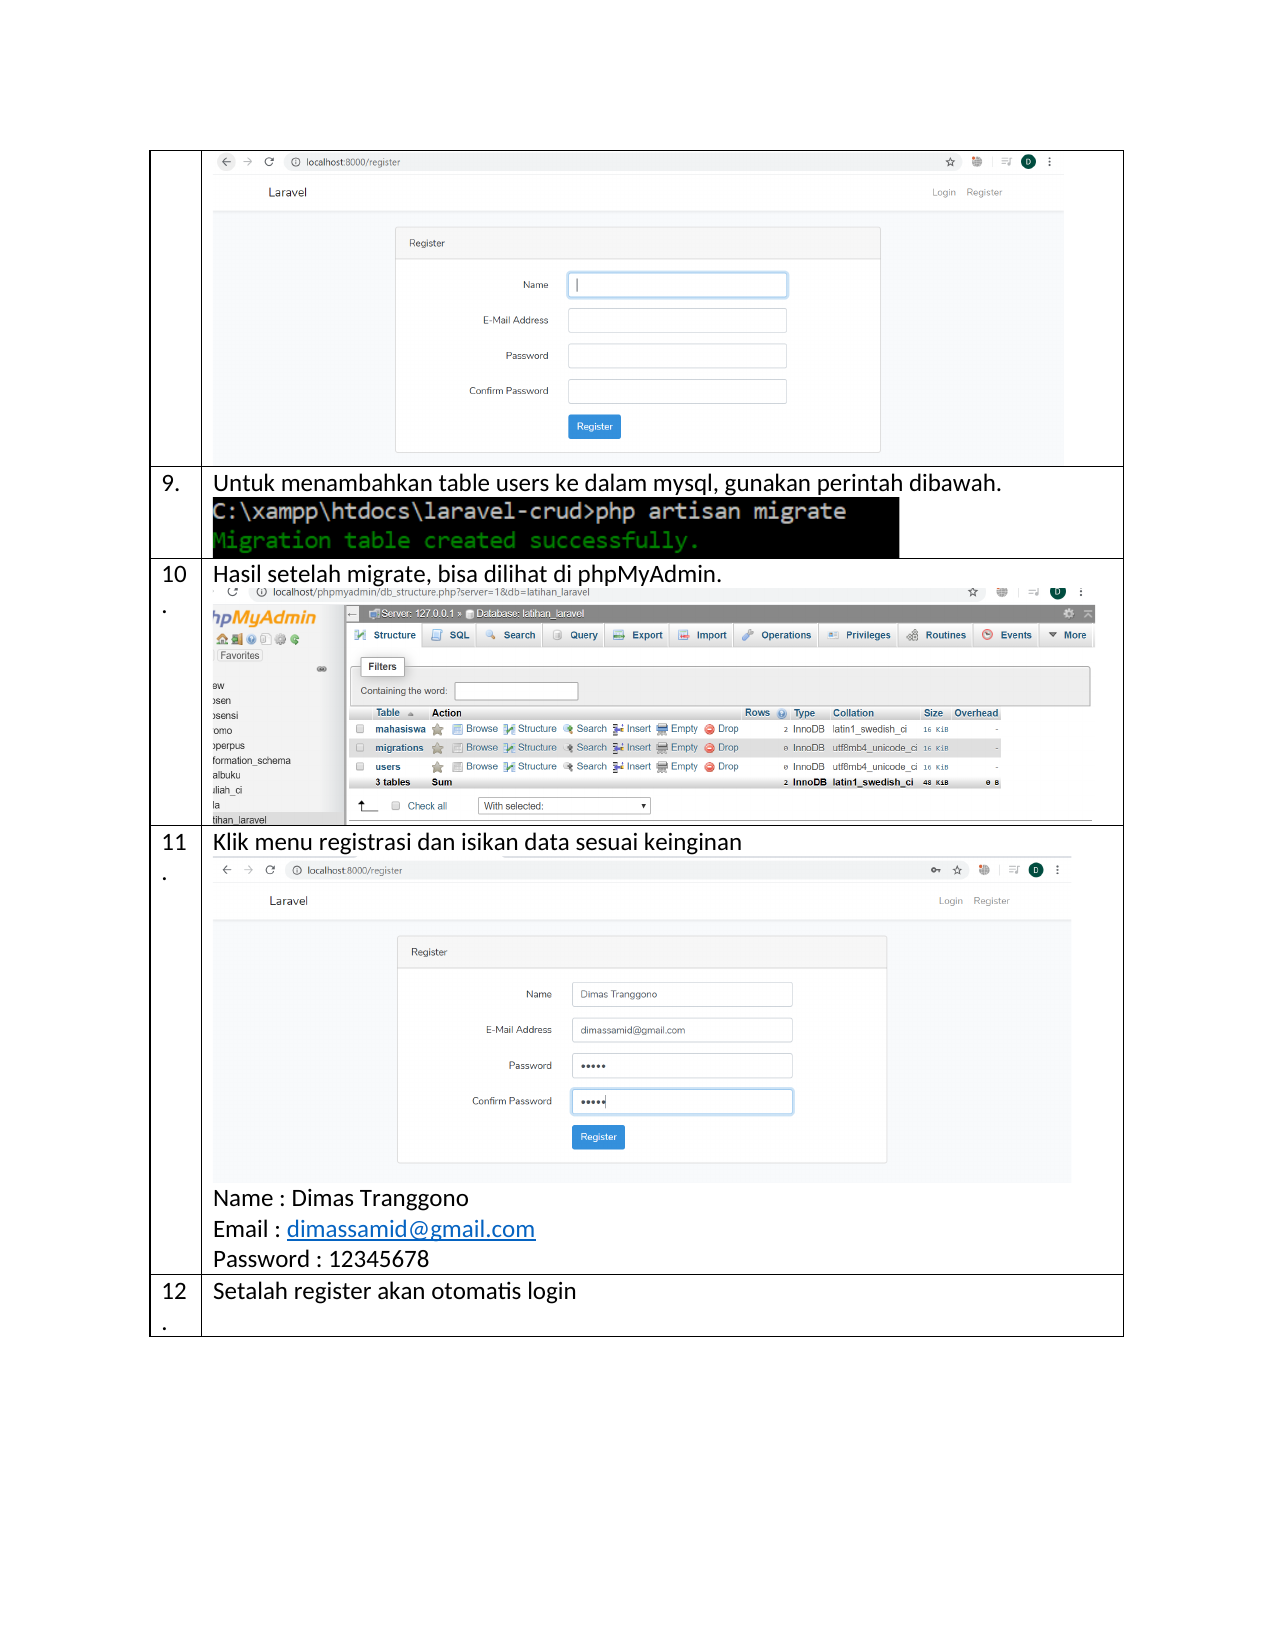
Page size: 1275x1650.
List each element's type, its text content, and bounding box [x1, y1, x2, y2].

table_cell 10. [151, 559, 201, 825]
table_cell 9. [151, 467, 201, 557]
table_cell [1064, 151, 1123, 466]
table_cell [151, 151, 201, 466]
table_cell [202, 151, 212, 466]
table_cell Hasil setelah migrate, bisa dilihat di phpMyAdmin. [202, 559, 1123, 825]
table_cell Setalah register akan otomatis login [202, 1275, 1123, 1336]
picture [212, 497, 900, 558]
table_cell Untuk menambahkan table users ke dalam mysql, gunakan perintah dibawah. [202, 467, 1123, 557]
picture [212, 151, 1064, 466]
table_cell 12. [151, 1275, 201, 1336]
table_cell 11. [151, 826, 201, 1274]
picture [212, 588, 1096, 825]
picture [212, 856, 1072, 1183]
table_cell Klik menu registrasi dan isikan data sesuai keinginan Name : Dimas Tranggono Email : dimassamid@gmail.com Password : 12345678 [202, 826, 1123, 1274]
